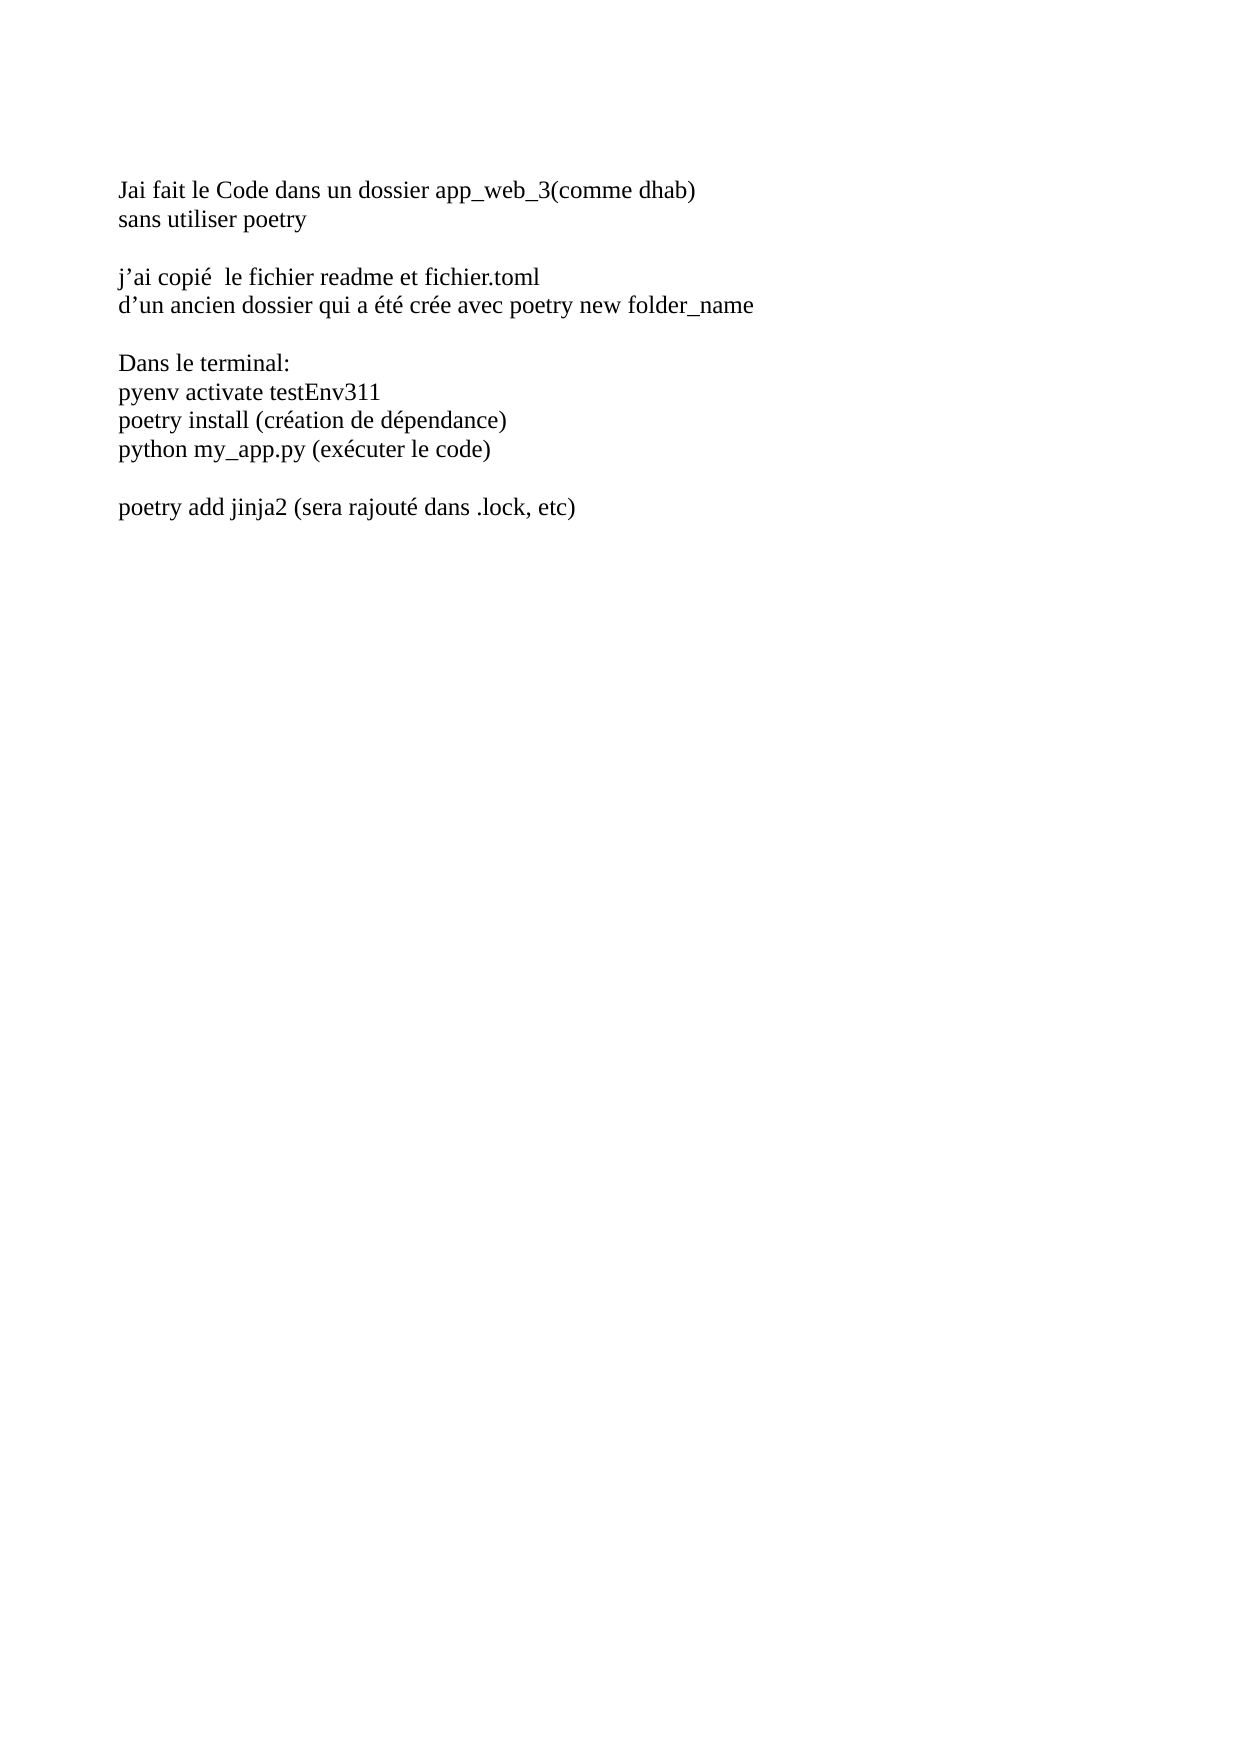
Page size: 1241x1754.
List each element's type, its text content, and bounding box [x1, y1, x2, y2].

text Jai fait le Code dans un dossier app_web_3(comme dhab) [118, 176, 1122, 204]
text python my_app.py (exécuter le code) [118, 434, 1122, 463]
text Dans le terminal: [118, 348, 1122, 377]
text j’ai copié le fichier readme et fichier.toml [118, 262, 1122, 291]
text d’un ancien dossier qui a été crée avec poetry new folder_name [118, 291, 1122, 319]
text pyenv activate testEnv311 [118, 377, 1122, 406]
text poetry add jinja2 (sera rajouté dans .lock, etc) [118, 492, 1122, 521]
text sans utiliser poetry [118, 204, 1122, 233]
text poetry install (création de dépendance) [118, 406, 1122, 434]
